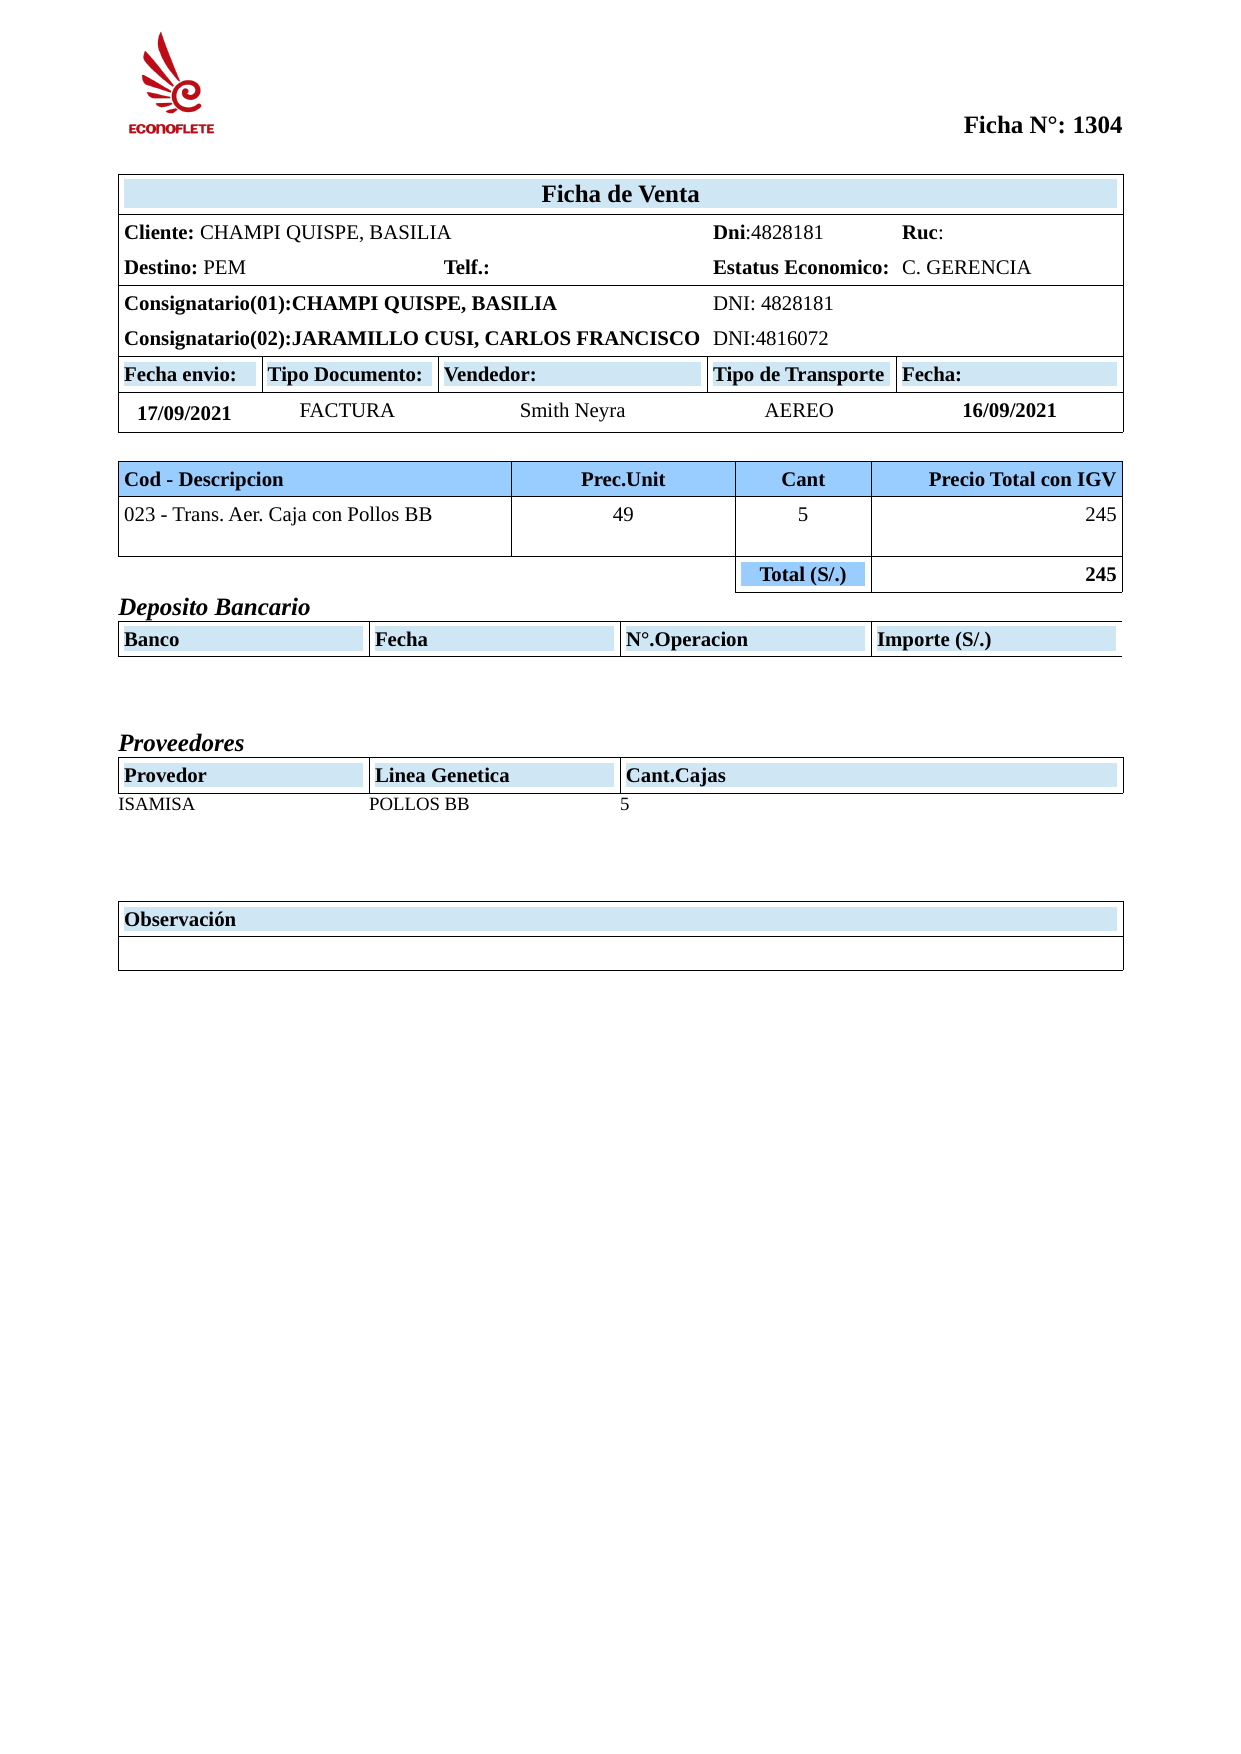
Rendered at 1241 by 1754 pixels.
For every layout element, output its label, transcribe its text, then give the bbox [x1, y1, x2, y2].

table_cell Fecha envio: [119, 357, 262, 392]
table_cell 023 - Trans. Aer. Caja con Pollos BB [119, 497, 511, 556]
table_cell [118, 557, 511, 592]
table_cell [620, 879, 1123, 901]
table_header Observación [119, 902, 1123, 936]
table_cell Tipo Documento: [263, 357, 438, 392]
table_cell [620, 705, 871, 728]
table_cell Consignatario(02):JARAMILLO CUSI, CARLOS FRANCISCO [119, 321, 707, 356]
table_cell [620, 836, 1123, 858]
table_cell 245 [872, 557, 1122, 592]
table_cell 5 [620, 794, 1123, 814]
table_cell Cliente: CHAMPI QUISPE, BASILIA [119, 215, 707, 249]
table_cell [369, 815, 620, 836]
table_cell [369, 680, 620, 704]
table_header Prec.Unit [512, 462, 735, 496]
table_header Cant.Cajas [621, 758, 1123, 793]
table_cell AEREO [707, 393, 896, 432]
table_cell 49 [512, 497, 735, 556]
table_cell Destino: PEM [119, 249, 438, 285]
table_cell [871, 680, 1122, 704]
table_cell [369, 836, 620, 858]
table_cell 17/09/2021 [119, 393, 262, 432]
table_cell Smith Neyra [438, 393, 707, 432]
table_cell Ruc: [896, 215, 1123, 249]
table_cell 5 [736, 497, 871, 556]
picture [118, 31, 225, 134]
table_cell Telf.: [438, 249, 707, 285]
table_cell FACTURA [262, 393, 438, 432]
text Proveedores [118, 728, 1122, 757]
table_cell [620, 657, 871, 680]
table_header Importe (S/.) [872, 622, 1122, 656]
table_cell C. GERENCIA [896, 249, 1123, 285]
table_cell [620, 858, 1123, 879]
table_cell [369, 657, 620, 680]
table_cell ISAMISA [118, 794, 369, 814]
text Deposito Bancario [118, 592, 1122, 621]
table_header Fecha [370, 622, 620, 656]
table_cell Total (S/.) [736, 557, 871, 592]
table_header N°.Operacion [621, 622, 871, 656]
table_cell Dni:4828181 [707, 215, 896, 249]
table_cell Consignatario(01):CHAMPI QUISPE, BASILIA [119, 286, 707, 321]
table_cell [118, 657, 369, 680]
table_cell [118, 680, 369, 704]
table_header Provedor [119, 758, 369, 793]
table_cell Fecha: [897, 357, 1123, 392]
table_cell [620, 680, 871, 704]
table_header Banco [119, 622, 369, 656]
table_cell [511, 557, 735, 592]
table_header Precio Total con IGV [872, 462, 1122, 496]
table_cell 245 [872, 497, 1122, 556]
table_cell [369, 858, 620, 879]
table_cell [369, 705, 620, 728]
table_header Cod - Descripcion [119, 462, 511, 496]
table_cell [118, 705, 369, 728]
table_header Linea Genetica [370, 758, 620, 793]
table_cell [871, 657, 1122, 680]
table_cell [871, 705, 1122, 728]
table_cell 16/09/2021 [896, 393, 1123, 432]
table_cell [369, 879, 620, 901]
table_cell [119, 937, 1123, 969]
table_header Cant [736, 462, 871, 496]
table_cell DNI: 4828181 [707, 286, 1123, 321]
table_header Ficha de Venta [119, 175, 1123, 214]
table_cell [118, 858, 369, 879]
table_cell DNI:4816072 [707, 321, 1123, 356]
table_cell [118, 879, 369, 901]
table_cell [118, 836, 369, 858]
table_cell [118, 815, 369, 836]
table_cell Tipo de Transporte [708, 357, 896, 392]
table_cell Estatus Economico: [707, 249, 896, 285]
table_cell Vendedor: [439, 357, 707, 392]
table_cell POLLOS BB [369, 794, 620, 814]
table_cell [620, 815, 1123, 836]
